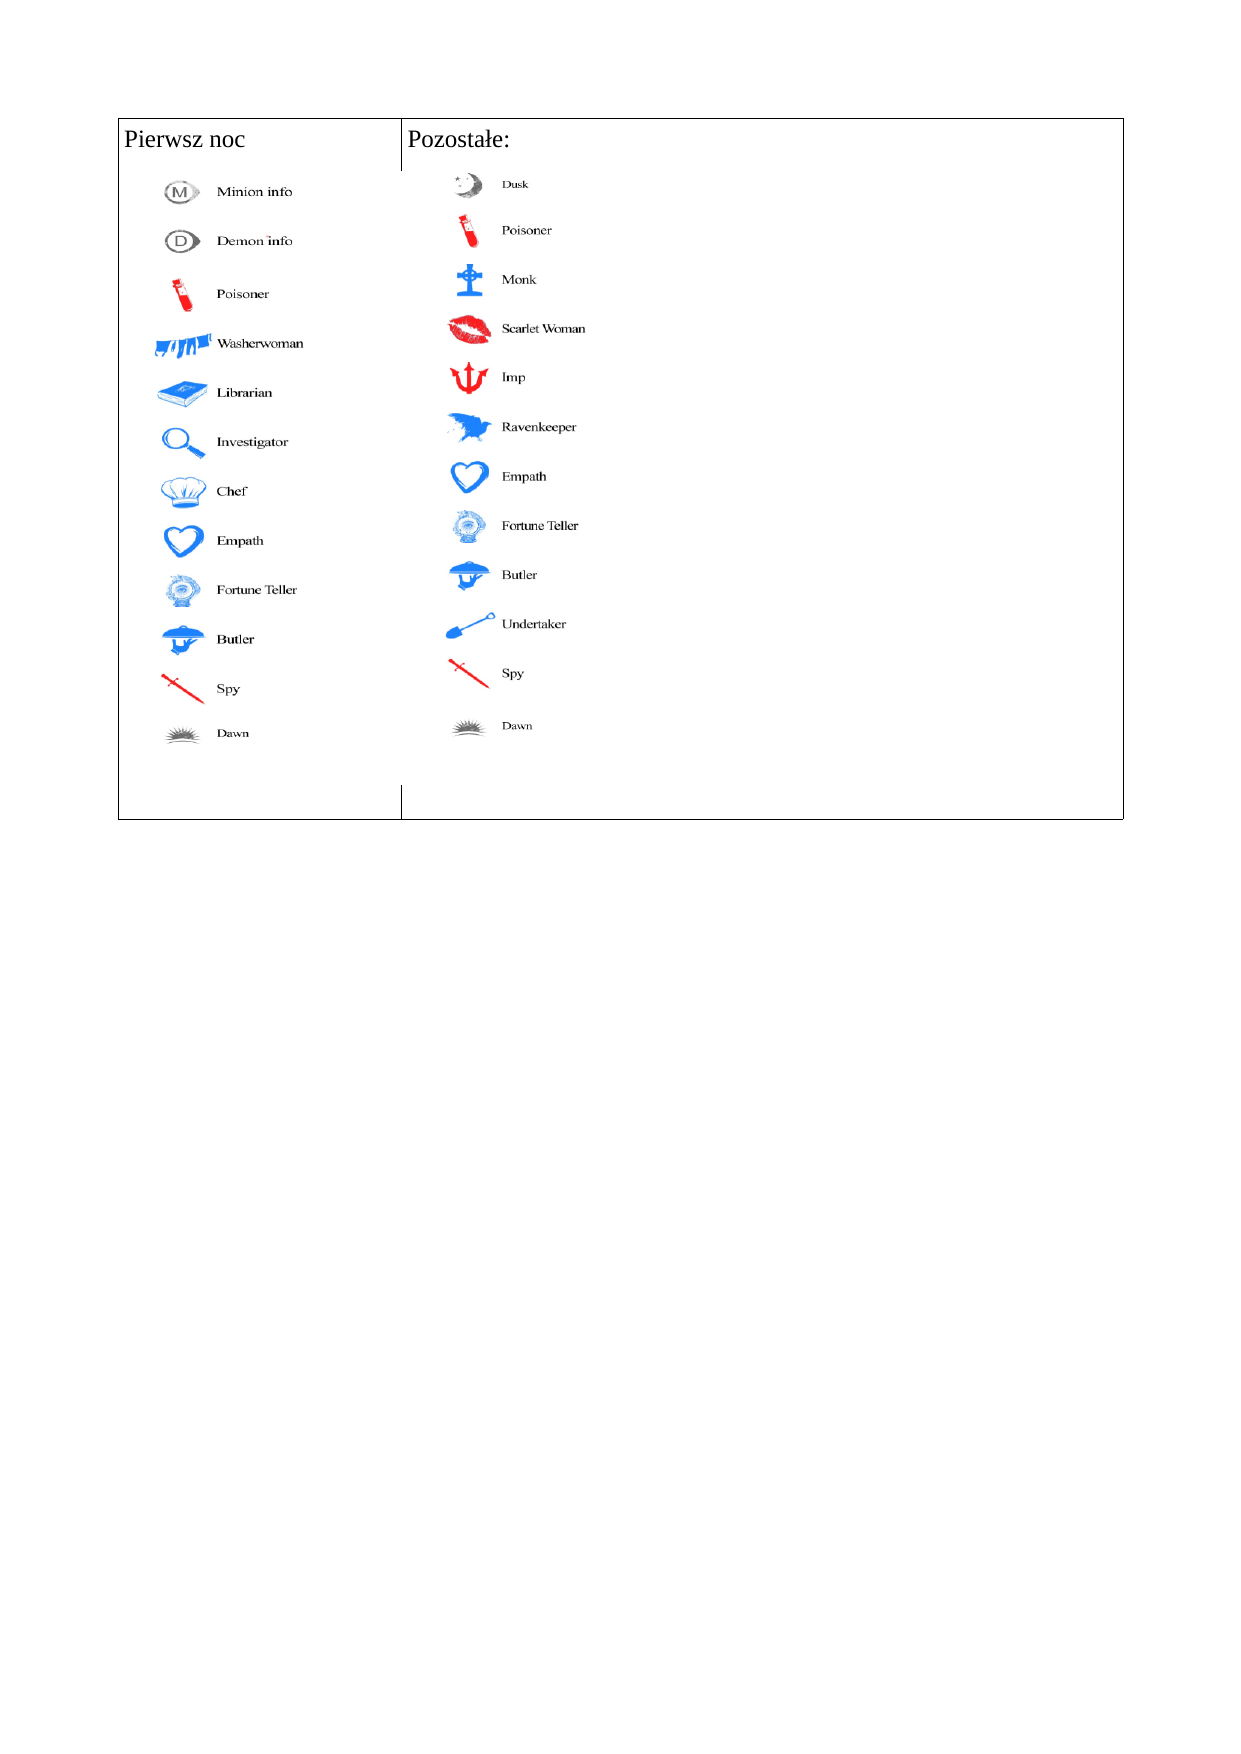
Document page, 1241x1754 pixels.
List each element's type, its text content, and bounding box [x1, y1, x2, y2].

table_header Pierwsz noc [119, 119, 401, 819]
table_header Pozostałe: [402, 119, 1123, 819]
